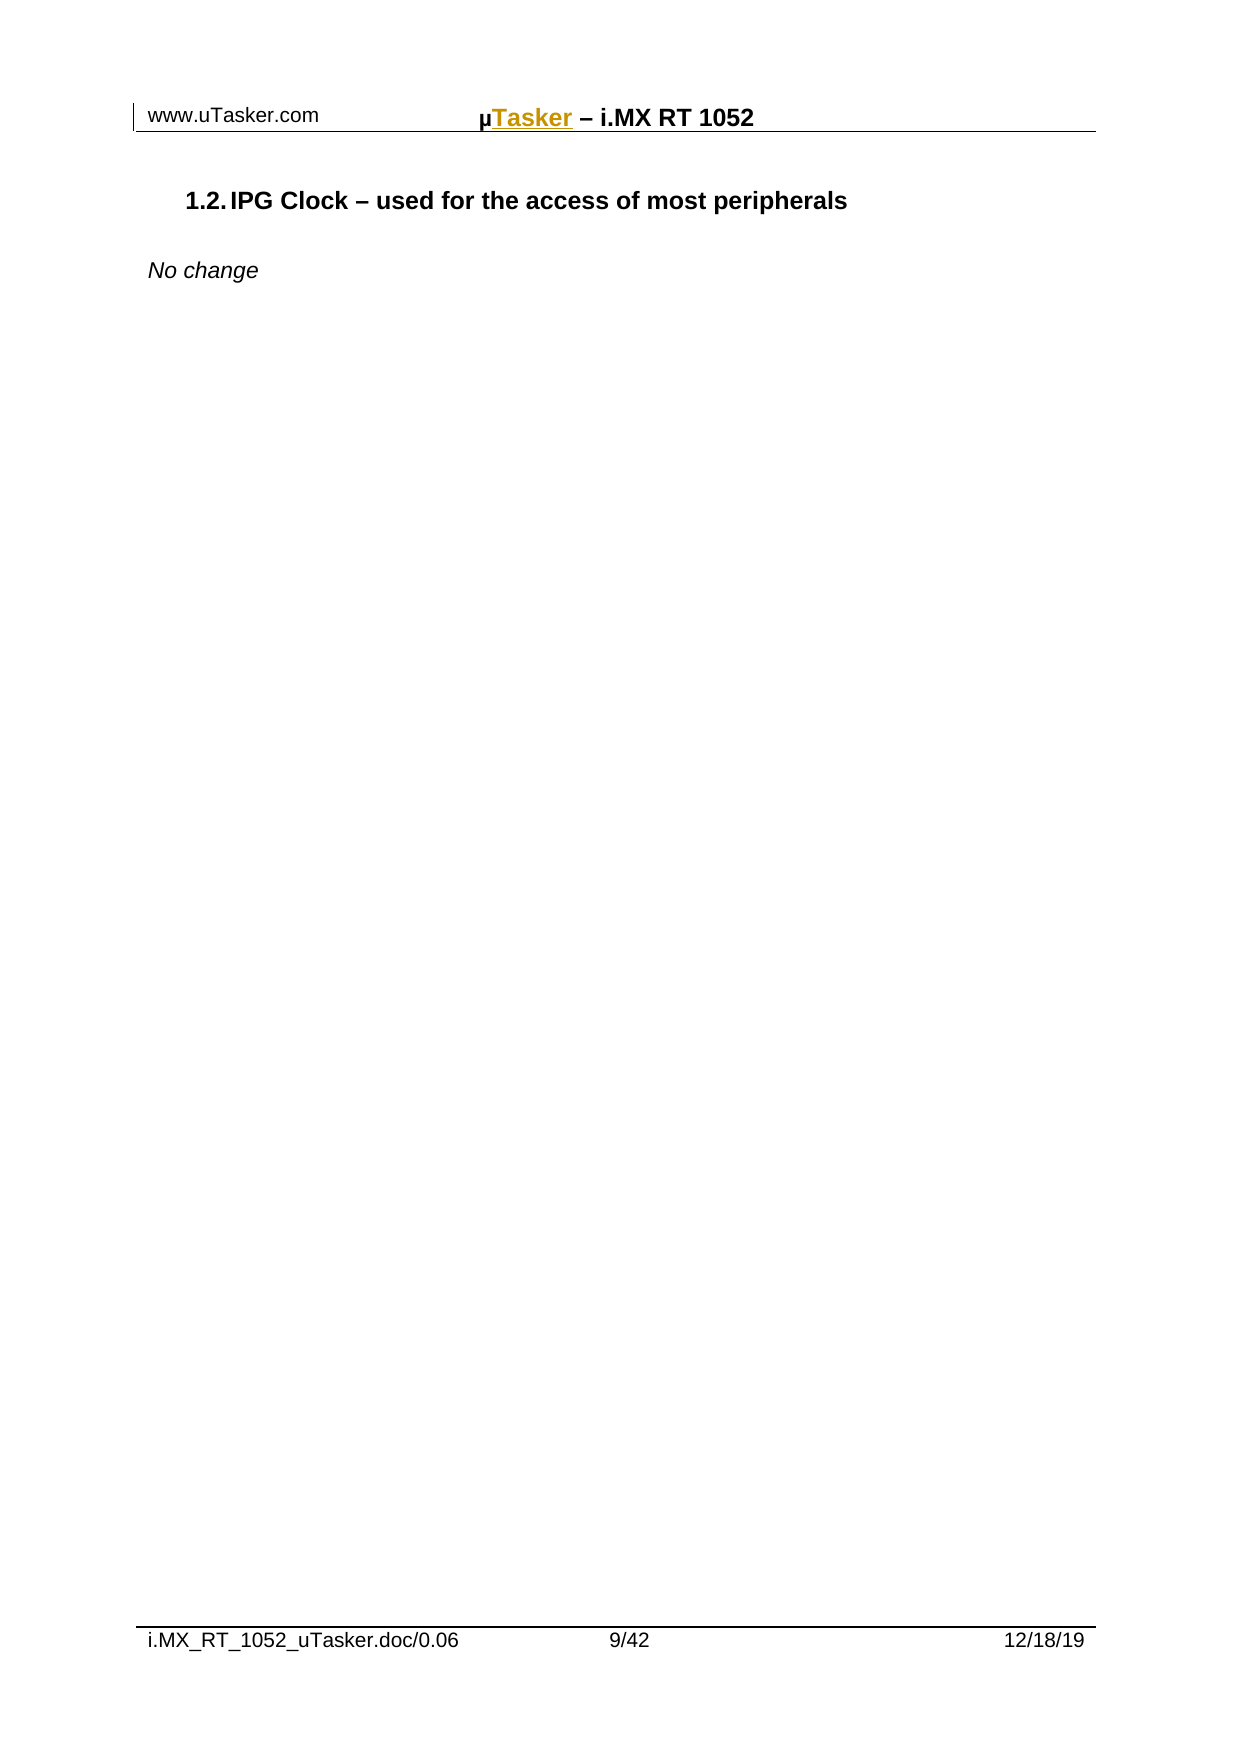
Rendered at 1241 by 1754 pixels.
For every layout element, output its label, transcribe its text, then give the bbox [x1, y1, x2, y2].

subtitle IPG Clock – used for the access of most peripherals [185, 186, 1093, 215]
text No change [148, 257, 1093, 283]
